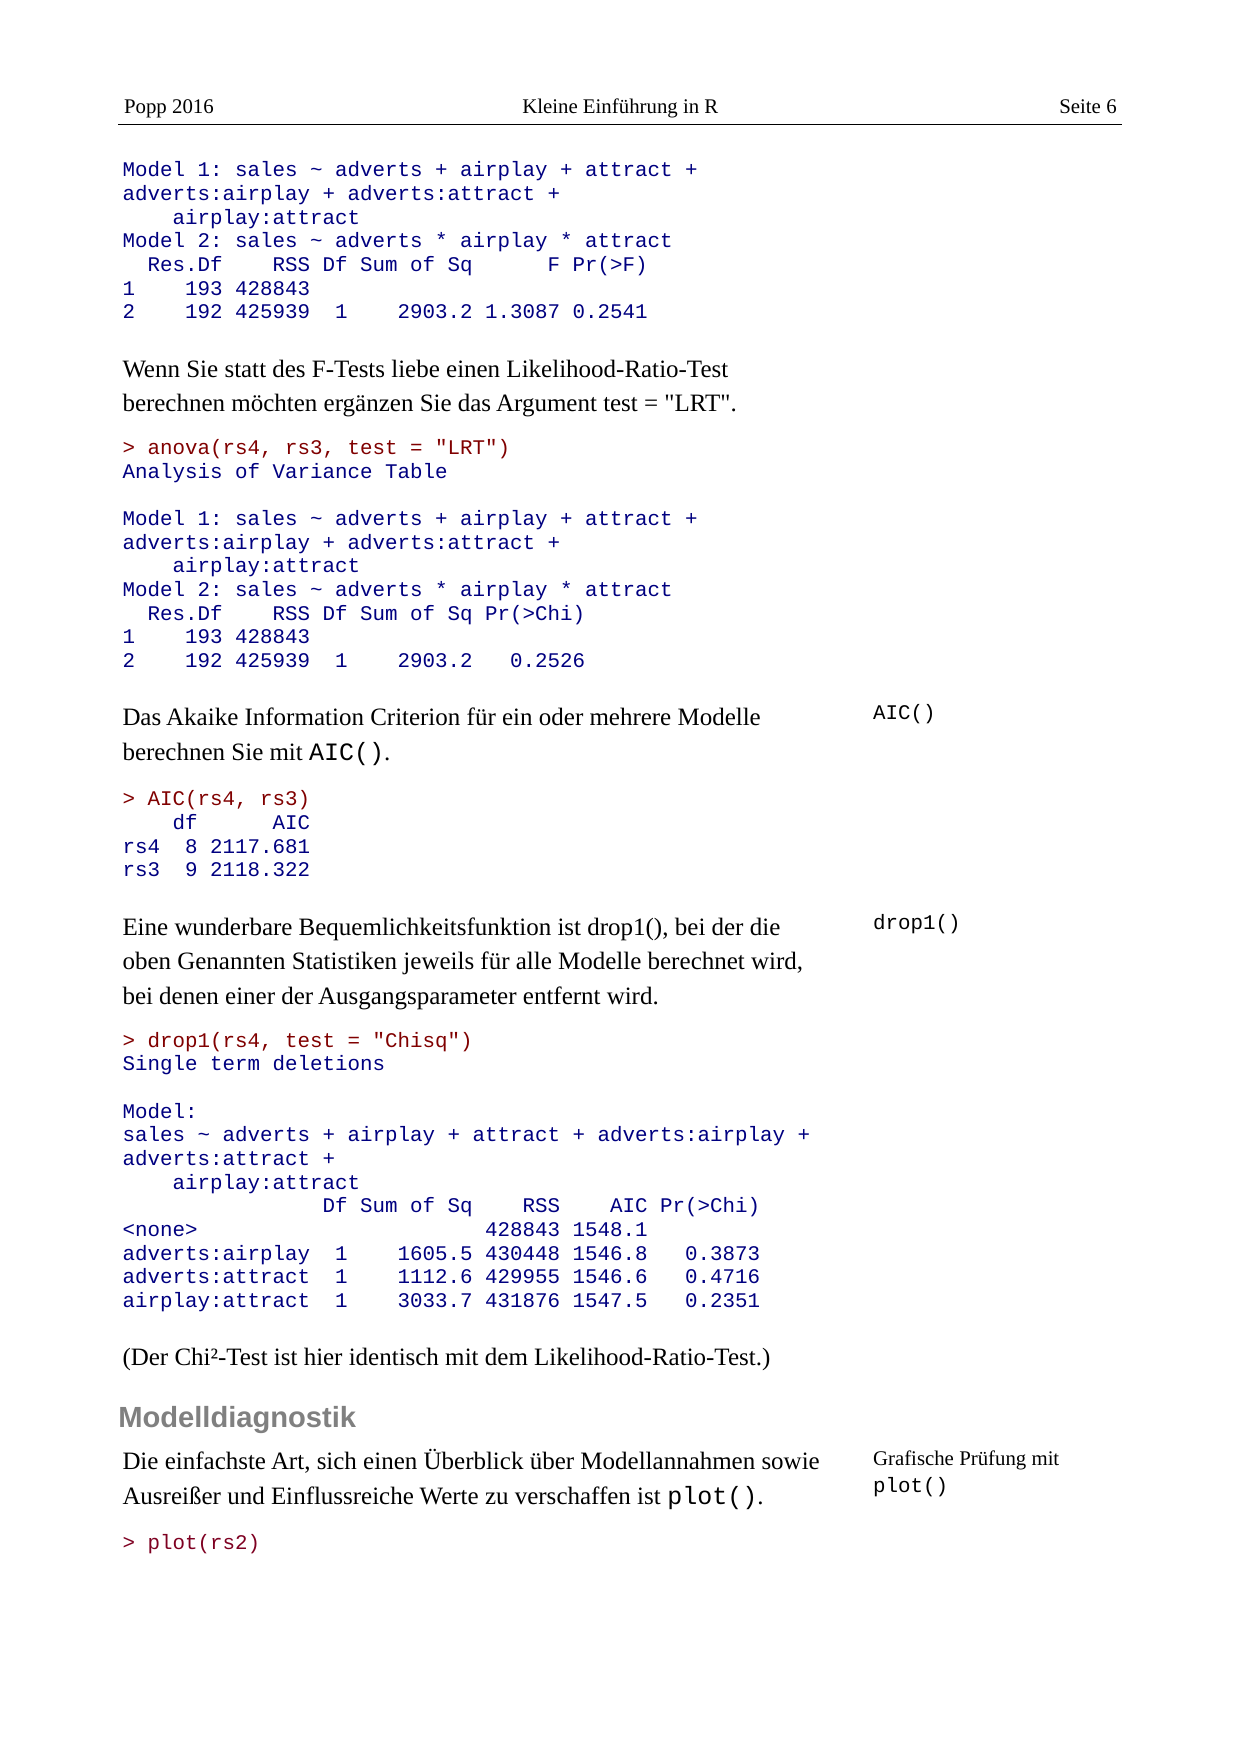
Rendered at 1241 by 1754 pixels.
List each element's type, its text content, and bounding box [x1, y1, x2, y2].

table_header Die einfachste Art, sich einen Überblick über Modellannahmen sowie Ausreißer und Einflussreiche Werte zu verschaffen ist plot(). > plot(rs2) Der erste Plot zeigt dir Residuen im Verhältnis zu den geschätzten Werten. Eine gleichmäßig verteilte Punktwolke zeigt Varianzhomogenität und Linearität des Zusammenhangs an. Die in diesem Fall fast gerade rot eingezeichnete Loess-Linie unterstreicht die Linearität. Dem folgt ein QQ-Plot, mit dem Sie die Normalverteilung der Residuen prüfen können. Als drittes wird die Wurzel der absoluten standardisierten Residuen gegenüber den geschätzten Werden angezeigt. Mit diesem Plot sollen bestimmte Formen der Varianzinhomogenität besser entdeckt werden können. Schließlich werden die standardisierten Residuen gegenüber den Hebelwerten dargestellt, um Ausreißer und einflussreiche Werte zu identifizieren. Zusätzlich werden die Grenzbereiche von Cook's Distance = 0,5 und 1 eingezeichnet. (In diesem Fall liegen sie aber außerhalb des angezeigten Bereiches.) [122, 1446, 855, 1556]
table_cell Eine wunderbare Bequemlichkeitsfunktion ist drop1(), bei der die oben Genannten Statistiken jeweils für alle Modelle berechnet wird, bei denen einer der Ausgangsparameter entfernt wird. > drop1(rs4, test = "Chisq") Single term deletions Model: sales ~ adverts + airplay + attract + adverts:airplay + adverts:attract + airplay:attract Df Sum of Sq RSS AIC Pr(>Chi) <none> 428843 1548.1 adverts:airplay 1 1605.5 430448 1546.8 0.3873 adverts:attract 1 1112.6 429955 1546.6 0.4716 airplay:attract 1 3033.7 431876 1547.5 0.2351 (Der Chi²-Test ist hier identisch mit dem Likelihood-Ratio-Test.) [122, 912, 855, 1386]
table_cell Model 1: sales ~ adverts + airplay + attract + adverts:airplay + adverts:attract + airplay:attract Model 2: sales ~ adverts * airplay * attract Res.Df RSS Df Sum of Sq F Pr(>F) 1 193 428843 2 192 425939 1 2903.2 1.3087 0.2541 Wenn Sie statt des F-Tests liebe einen Likelihood-Ratio-Test berechnen möchten ergänzen Sie das Argument test = "LRT". > anova(rs4, rs3, test = "LRT") Analysis of Variance Table Model 1: sales ~ adverts + airplay + attract + adverts:airplay + adverts:attract + airplay:attract Model 2: sales ~ adverts * airplay * attract Res.Df RSS Df Sum of Sq Pr(>Chi) 1 193 428843 2 192 425939 1 2903.2 0.2526 [122, 159, 855, 702]
table_cell [855, 159, 1123, 702]
table_cell AIC() [855, 703, 1123, 912]
table_cell Das Akaike Information Criterion für ein oder mehrere Modelle berechnen Sie mit AIC(). > AIC(rs4, rs3) df AIC rs4 8 2117.681 rs3 9 2118.322 [122, 703, 855, 912]
table_cell drop1() [855, 912, 1123, 1386]
subtitle Modelldiagnostik [118, 1400, 1122, 1434]
table_header Grafische Prüfung mit plot() [855, 1446, 1123, 1556]
